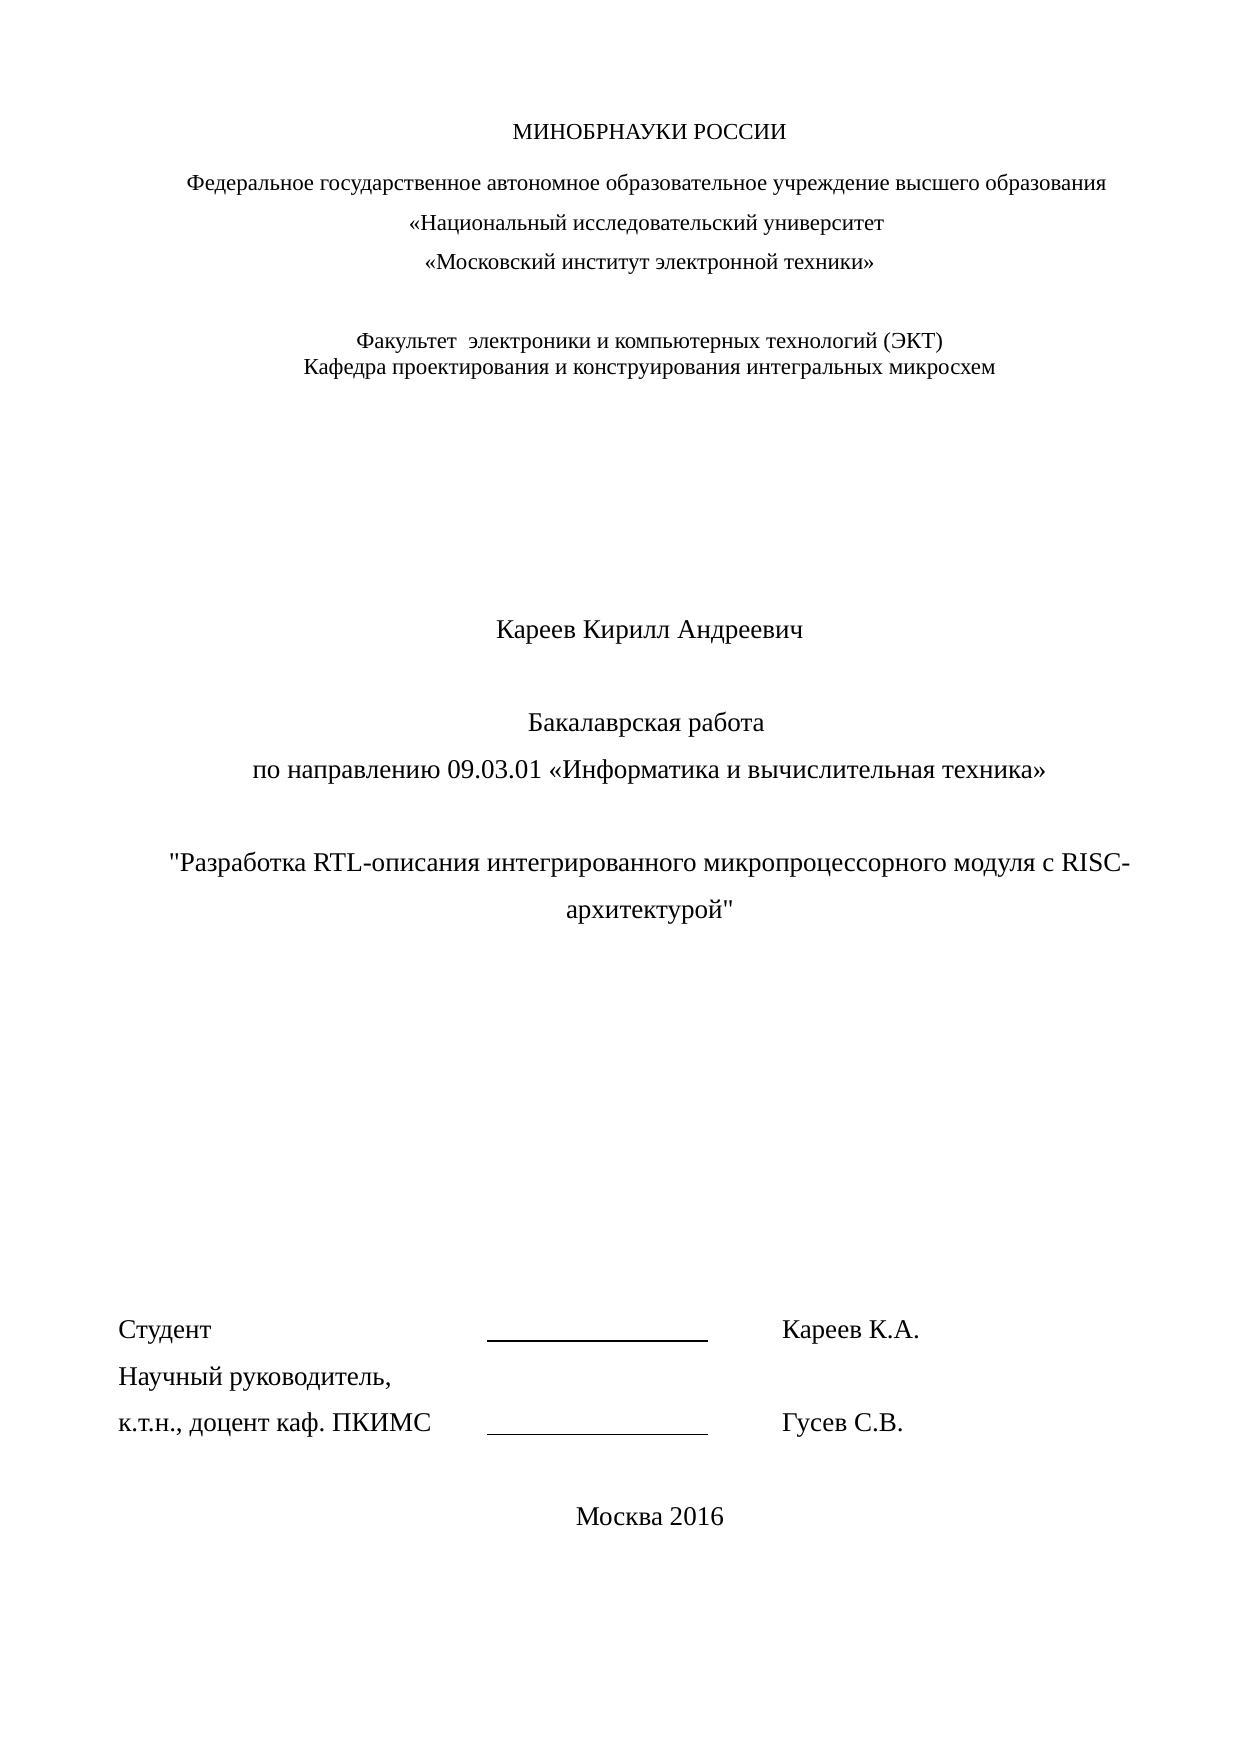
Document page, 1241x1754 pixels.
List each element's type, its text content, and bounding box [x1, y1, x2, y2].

text Федеральное государственное автономное образовательное учреждение высшего образования «Национальный исследовательский университет «Московский институт электронной техники» [118, 169, 1181, 274]
text "Разработка RTL-oписания интегрированного микропроцессорного модуля c RISC-архитектурой" [118, 846, 1181, 924]
text Научный руководитель, к.т.н., доцент каф. ПКИМС Гусев С.В. [118, 1360, 1181, 1438]
text Бакалаврская работа по направлению 09.03.01 «Информатика и вычислительная техника» [118, 706, 1181, 784]
subtitle Кафедра проектирования и конструирования интегральных микросхем [118, 353, 1181, 380]
text Кареев Кирилл Андреевич [118, 613, 1181, 644]
text Студент Кареев К.А. [118, 1313, 1181, 1344]
subtitle Факультет электроники и компьютерных технологий (ЭКТ) [118, 327, 1181, 353]
text Москва 2016 [118, 1500, 1181, 1531]
text Минобрнауки России [118, 118, 1181, 144]
